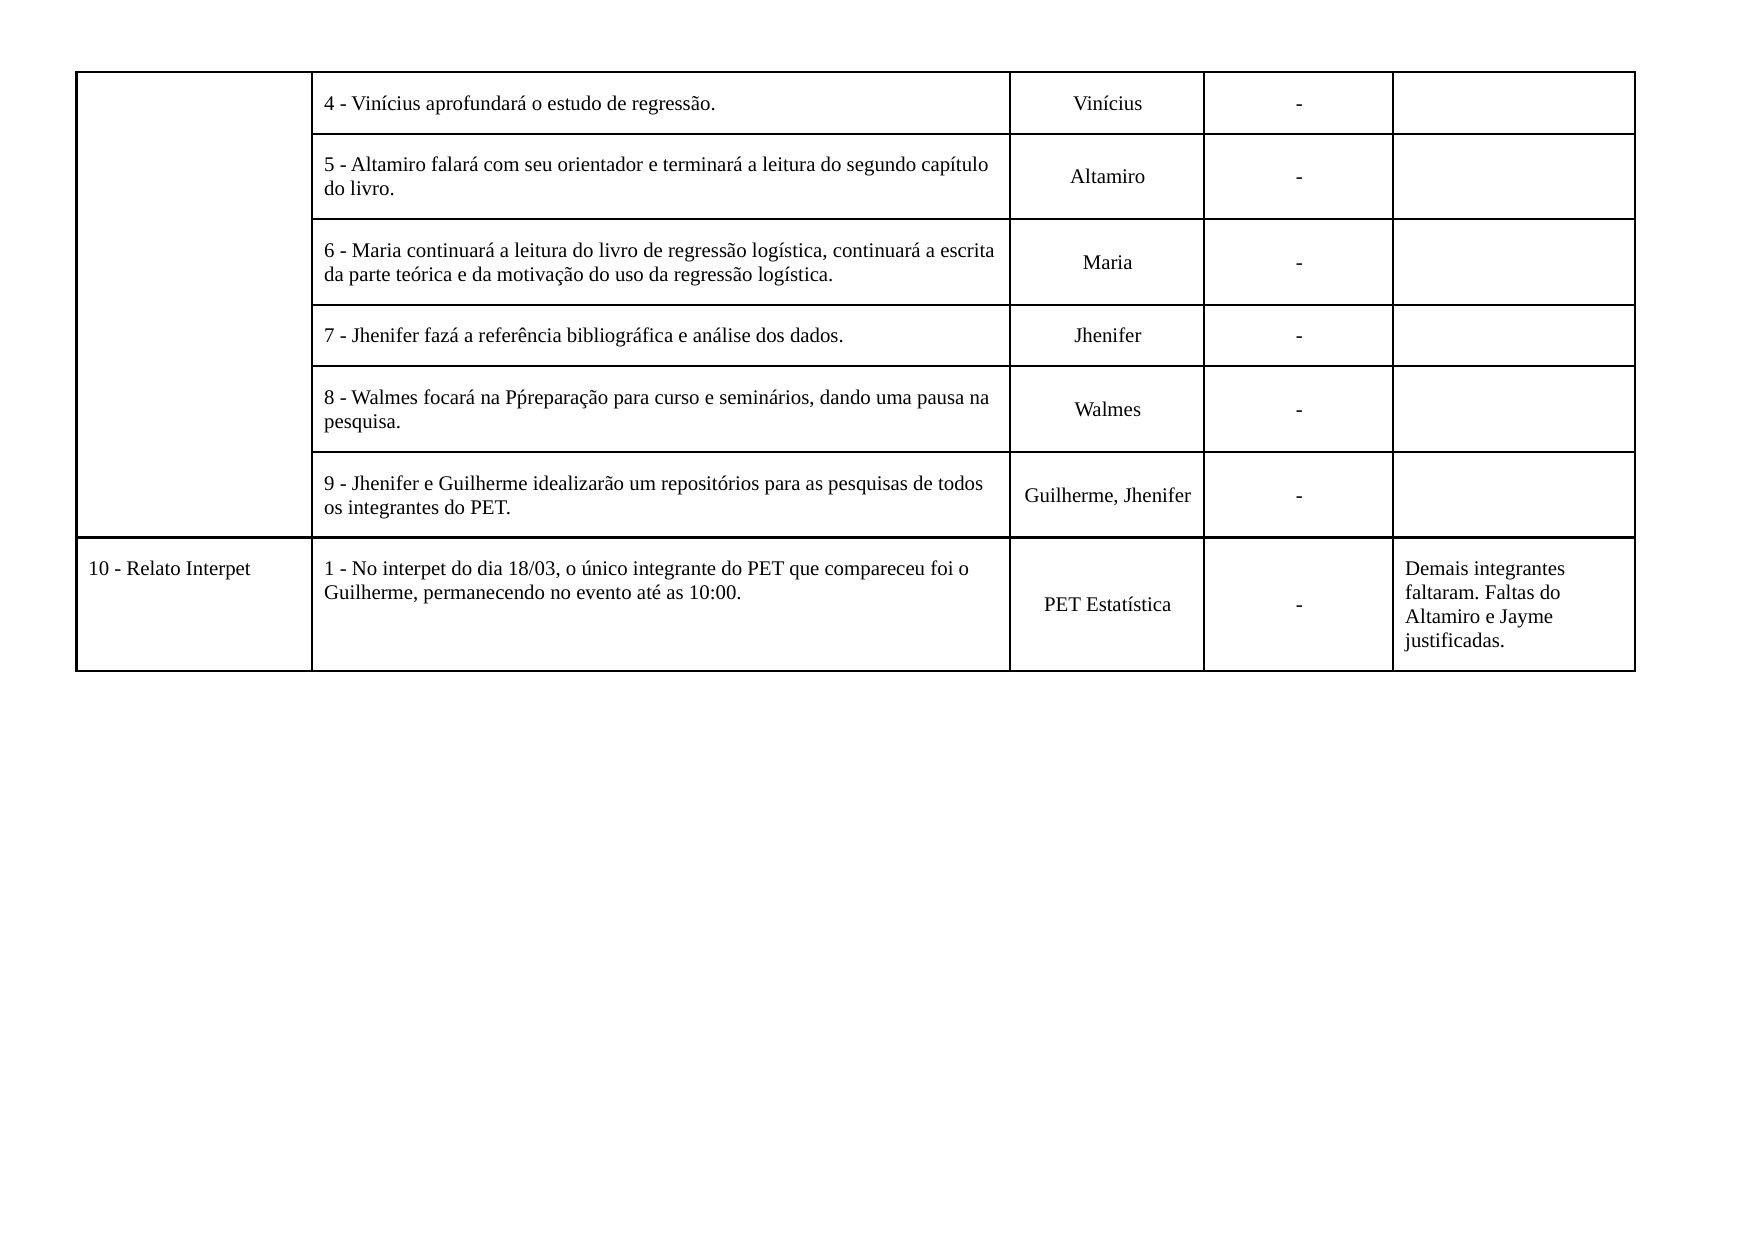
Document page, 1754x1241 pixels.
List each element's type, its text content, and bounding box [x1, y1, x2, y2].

table_cell 7 - Jhenifer fazá a referência bibliográfica e análise dos dados. [313, 306, 1009, 365]
table_cell [1394, 220, 1634, 304]
table_cell PET Estatística [1011, 539, 1203, 670]
table_cell Walmes [1011, 367, 1203, 451]
table_cell - [1205, 367, 1392, 451]
table_cell [1394, 367, 1634, 451]
table_cell [1394, 453, 1634, 536]
table_cell 5 - Altamiro falará com seu orientador e terminará a leitura do segundo capítulo do livro. [313, 135, 1009, 218]
table_cell - [1205, 453, 1392, 536]
table_cell - [1205, 306, 1392, 365]
table_cell [1394, 306, 1634, 365]
table_cell Maria [1011, 220, 1203, 304]
table_cell - [1205, 73, 1392, 132]
table_cell 4 - Vinícius aprofundará o estudo de regressão. [313, 73, 1009, 132]
table_cell 9 - Jhenifer e Guilherme idealizarão um repositórios para as pesquisas de todos os integrantes do PET. [313, 453, 1009, 536]
table_cell [1394, 73, 1634, 132]
table_cell Altamiro [1011, 135, 1203, 218]
table_cell 10 - Relato Interpet [78, 539, 311, 670]
table_cell 1 - No interpet do dia 18/03, o único integrante do PET que compareceu foi o Guilherme, permanecendo no evento até as 10:00. [313, 539, 1009, 670]
table_cell 8 - Walmes focará na Pṕreparação para curso e seminários, dando uma pausa na pesquisa. [313, 367, 1009, 451]
table_cell - [1205, 220, 1392, 304]
table_cell Jhenifer [1011, 306, 1203, 365]
table_cell Guilherme, Jhenifer [1011, 453, 1203, 536]
table_cell [78, 73, 311, 536]
table_cell Vinícius [1011, 73, 1203, 132]
table_cell Demais integrantes faltaram. Faltas do Altamiro e Jayme justificadas. [1394, 539, 1634, 670]
table_cell 6 - Maria continuará a leitura do livro de regressão logística, continuará a escrita da parte teórica e da motivação do uso da regressão logística. [313, 220, 1009, 304]
table_cell [1394, 135, 1634, 218]
table_cell - [1205, 135, 1392, 218]
table_cell - [1205, 539, 1392, 670]
